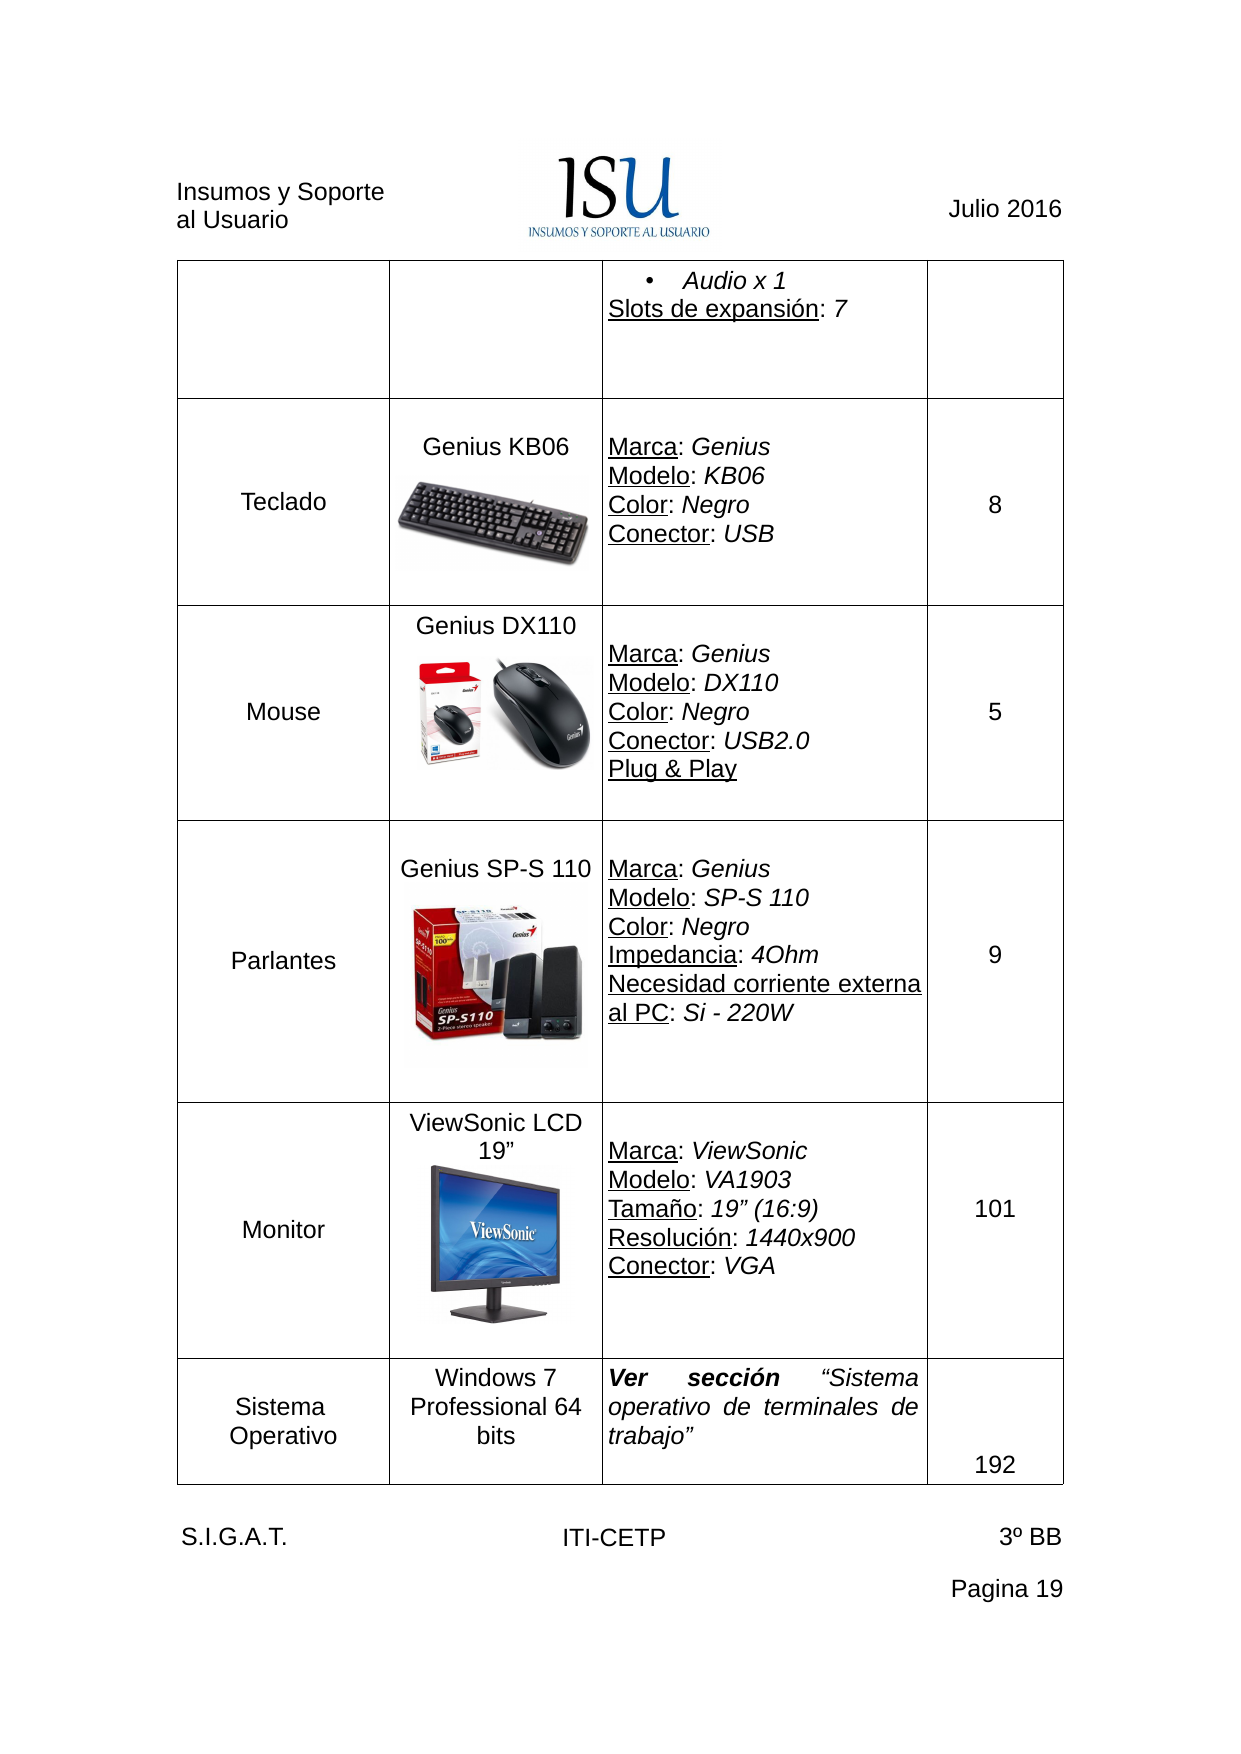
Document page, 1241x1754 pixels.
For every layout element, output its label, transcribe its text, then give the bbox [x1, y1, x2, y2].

table_cell [178, 261, 389, 398]
table_cell 192 [928, 1359, 1063, 1484]
picture [403, 882, 588, 1068]
table_cell [390, 770, 602, 819]
table_cell Genius DX110 [390, 606, 602, 769]
table_cell Marca: Genius Modelo: KB06 Color: Negro Conector: USB [603, 399, 927, 605]
table_cell 8 [928, 399, 1063, 605]
table_cell Marca: ViewSonic Modelo: VA1903 Tamaño: 19” (16:9) Resolución: 1440x900 Conector: VGA [603, 1103, 927, 1358]
table_cell Genius SP-S 110 [390, 821, 602, 1102]
table_cell 9 [928, 821, 1063, 1102]
table_cell 101 [928, 1103, 1063, 1358]
table_cell Ver sección “Sistema operativo de terminales de trabajo” [603, 1359, 927, 1484]
table_cell Windows 7 Professional 64 bits [390, 1359, 602, 1484]
table_cell Genius KB06 [390, 399, 602, 605]
table_cell Marca: Genius Modelo: SP-S 110 Color: Negro Impedancia: 4Ohm Necesidad corriente externa al PC: Si - 220W [603, 821, 927, 1102]
table_cell Mouse [178, 606, 389, 819]
picture [417, 656, 594, 770]
picture [517, 138, 723, 252]
table_cell Marca: Genius Modelo: DX110 Color: Negro Conector: USB2.0 Plug & Play [603, 606, 927, 819]
table_cell Parlantes [178, 821, 389, 1102]
picture [395, 475, 589, 571]
table_cell Marca: Cougar Modelo: Mx200 Tamaño placa madre: Micro ATX / ATX Bahías 5.25”: 2 expuestas Bahías 3.5”: 6 escondidas Bahías 2.5”: 1 escondidas Panel I/O: USB3.0 x 1 USB2.0 x 1 Mic x 1 Audio x 1 Slots de expansión: 7 [603, 261, 927, 398]
table_cell ViewSonic LCD 19” [390, 1103, 602, 1358]
table_cell 5 [928, 606, 1063, 819]
table_cell Monitor [178, 1103, 389, 1358]
table_cell [928, 261, 1063, 398]
table_cell Sistema Operativo [178, 1359, 389, 1484]
table_cell [390, 261, 602, 398]
table_cell Teclado [178, 399, 389, 605]
picture [416, 1165, 575, 1324]
